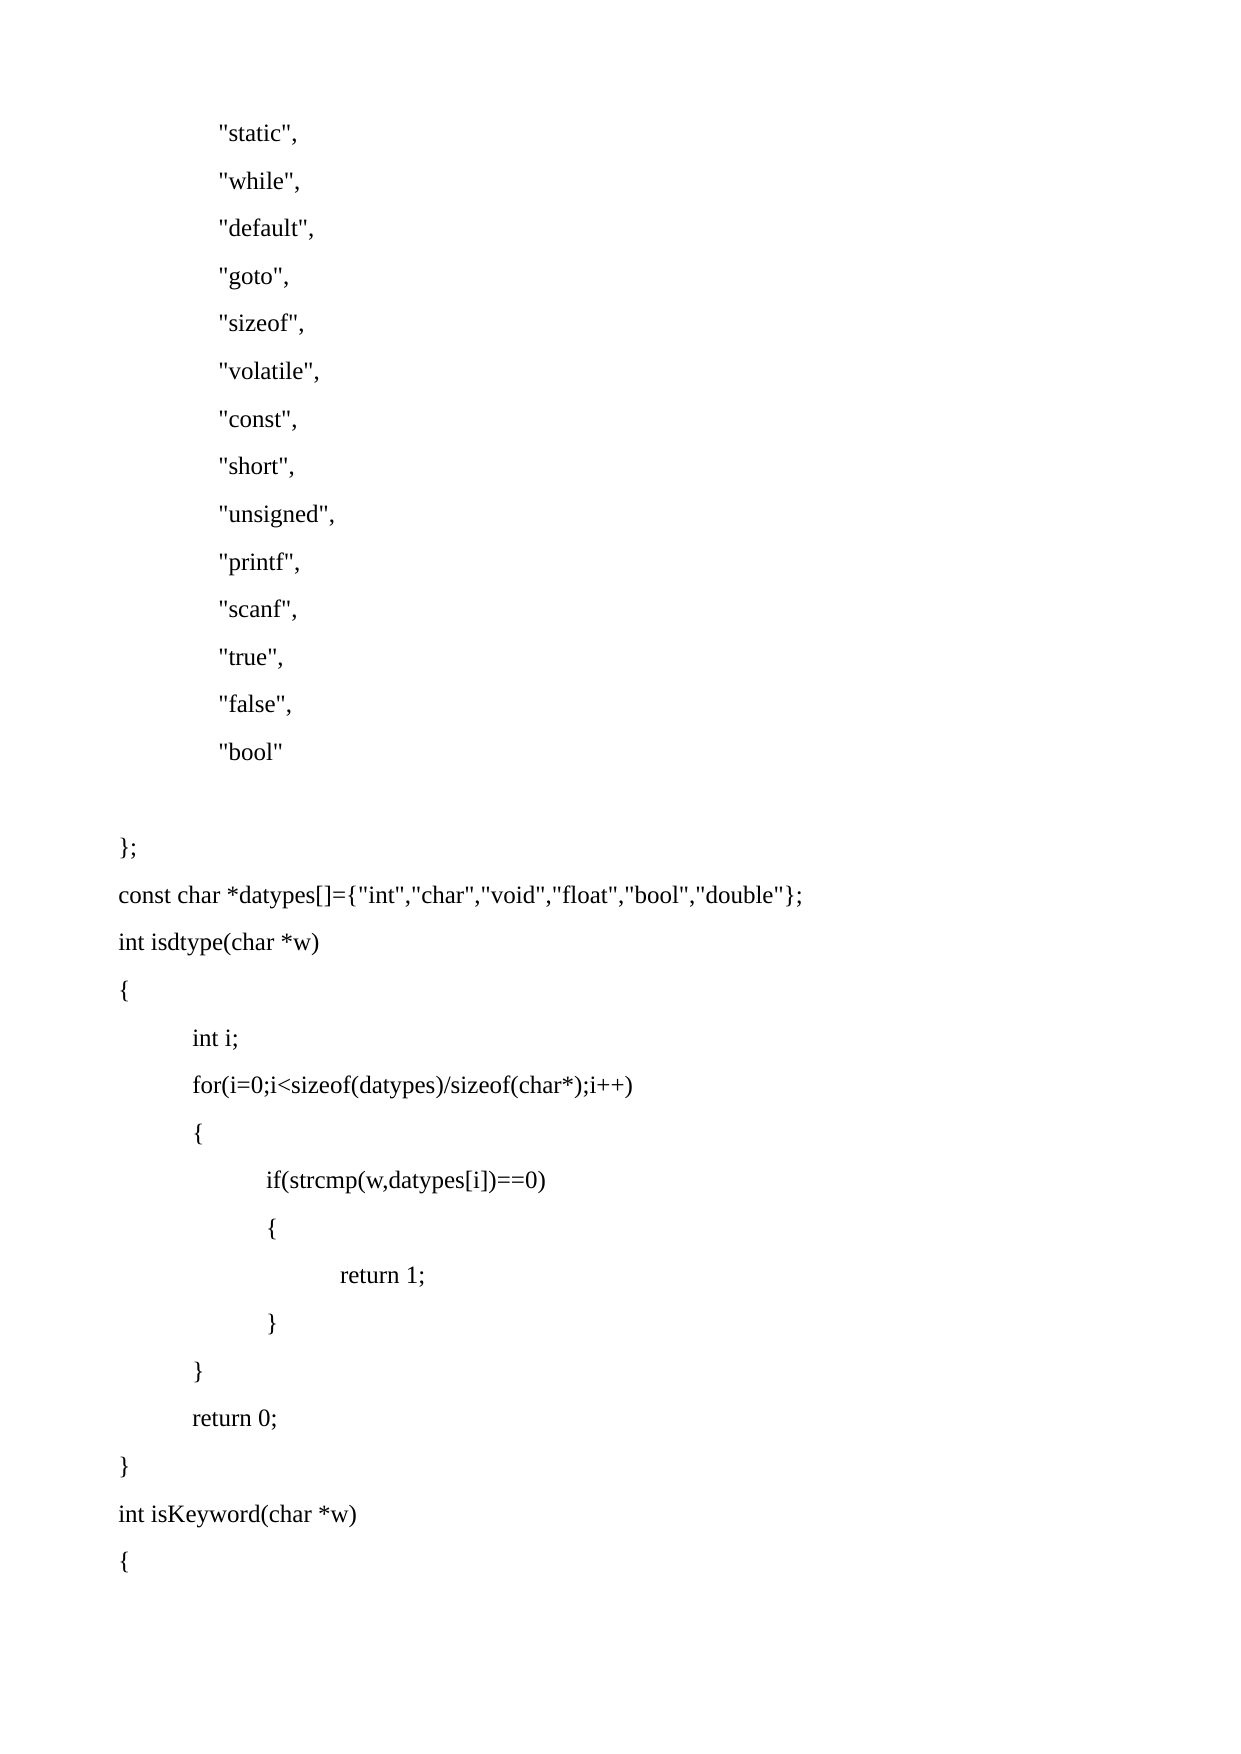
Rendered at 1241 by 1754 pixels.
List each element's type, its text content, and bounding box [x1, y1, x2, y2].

text int i; [118, 1023, 1122, 1051]
text "const", [118, 404, 1122, 432]
text } [118, 1451, 1122, 1480]
text int isdtype(char *w) [118, 927, 1122, 956]
text "false", [118, 689, 1122, 718]
text "goto", [118, 261, 1122, 290]
text "true", [118, 642, 1122, 671]
text "volatile", [118, 356, 1122, 385]
text "sizeof", [118, 308, 1122, 337]
text }; [118, 832, 1122, 861]
text "unsigned", [118, 499, 1122, 528]
text return 1; [118, 1261, 1122, 1289]
text "while", [118, 166, 1122, 194]
text "short", [118, 451, 1122, 480]
text "default", [118, 213, 1122, 242]
text "static", [118, 118, 1122, 147]
text } [118, 1356, 1122, 1384]
text if(strcmp(w,datypes[i])==0) [118, 1165, 1122, 1194]
text { [118, 975, 1122, 1004]
text { [118, 1118, 1122, 1147]
text } [118, 1308, 1122, 1337]
text return 0; [118, 1403, 1122, 1432]
text const char *datypes[]={"int","char","void","float","bool","double"}; [118, 880, 1122, 908]
text { [118, 1546, 1122, 1575]
text "bool" [118, 737, 1122, 766]
text "printf", [118, 547, 1122, 575]
text "scanf", [118, 594, 1122, 623]
text int isKeyword(char *w) [118, 1499, 1122, 1527]
text { [118, 1213, 1122, 1242]
text for(i=0;i<sizeof(datypes)/sizeof(char*);i++) [118, 1070, 1122, 1099]
